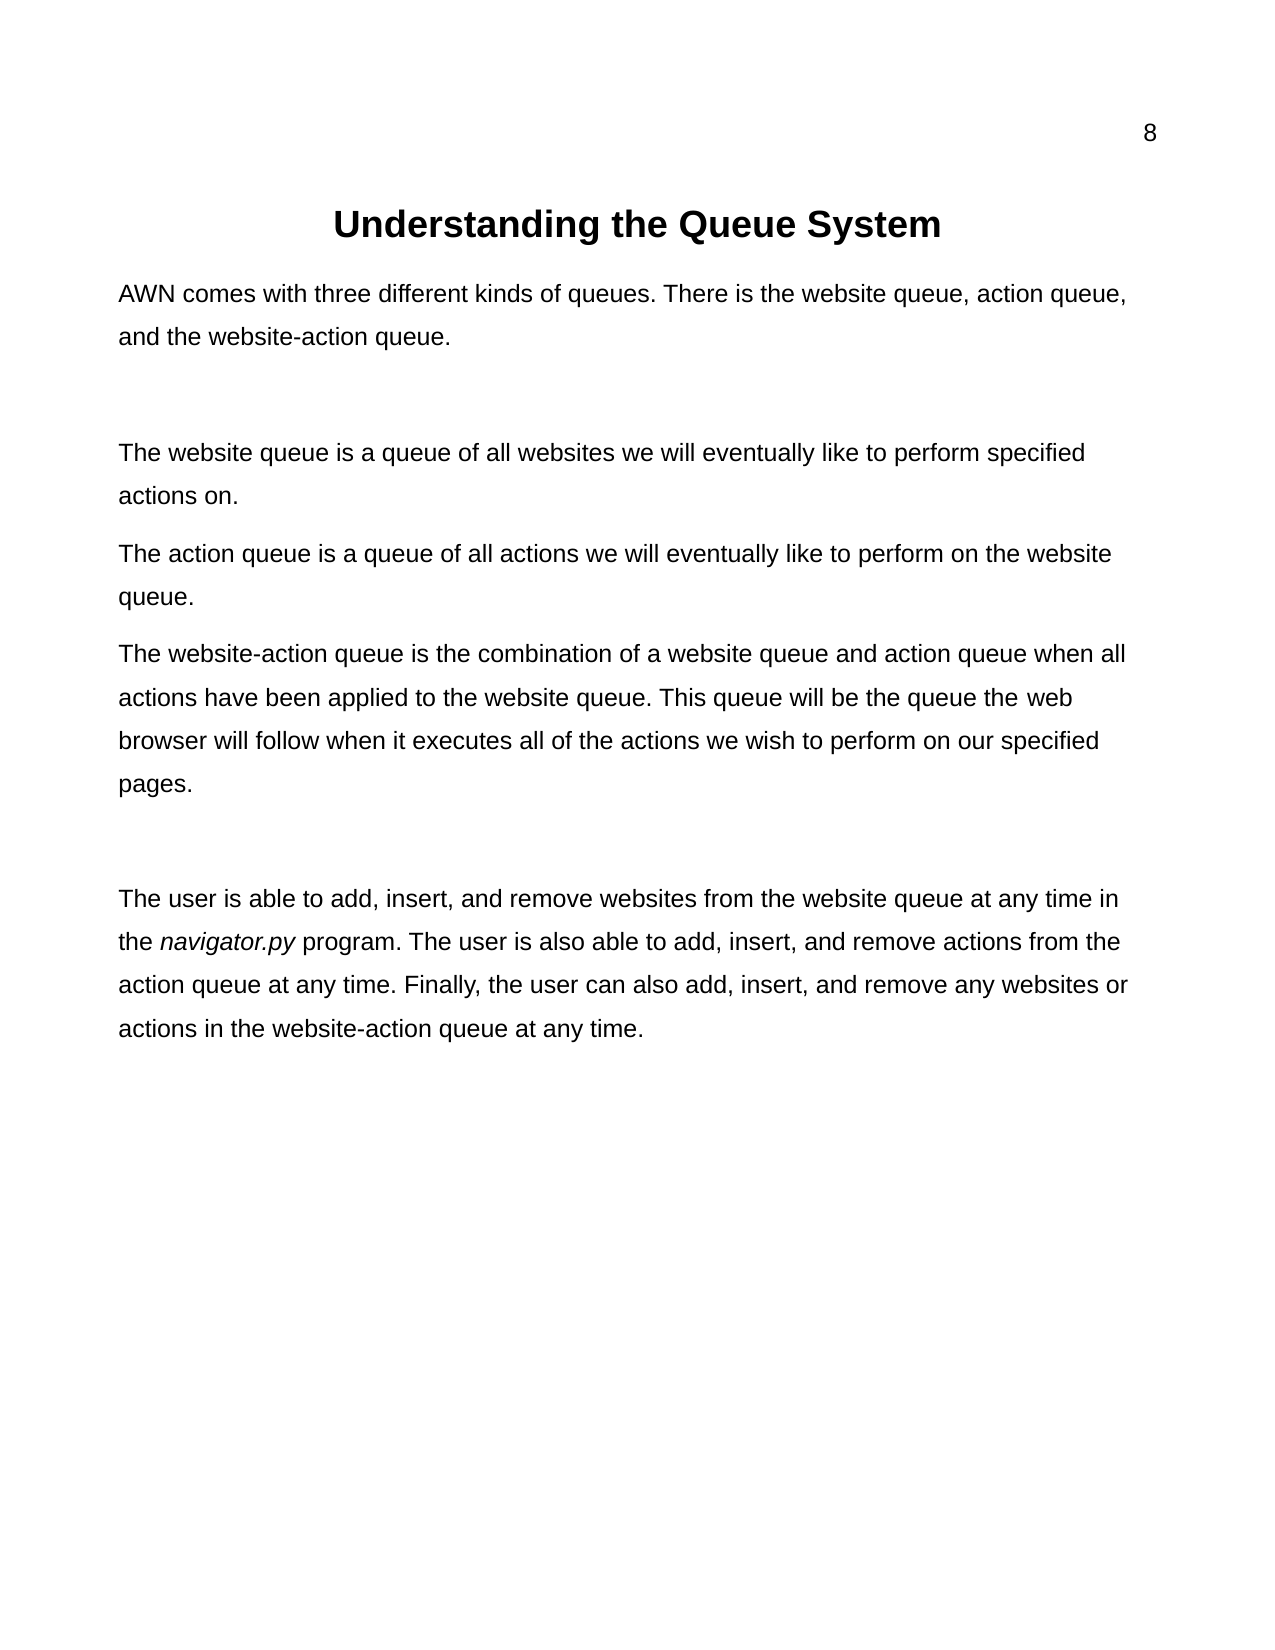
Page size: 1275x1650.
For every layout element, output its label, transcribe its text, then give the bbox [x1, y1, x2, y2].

text The website-action queue is the combination of a website queue and action queue when all actions have been applied to the website queue. This queue will be the queue the web browser will follow when it executes all of the actions we wish to perform on our specified pages. [118, 639, 1157, 798]
text The website queue is a queue of all websites we will eventually like to perform specified actions on. [118, 438, 1157, 510]
text AWN comes with three different kinds of queues. There is the website queue, action queue, and the website-action queue. [118, 279, 1157, 351]
subtitle Understanding the Queue System [118, 201, 1157, 245]
text The action queue is a queue of all actions we will eventually like to perform on the website queue. [118, 539, 1157, 611]
text The user is able to add, insert, and remove websites from the website queue at any time in the navigator.py program. The user is also able to add, insert, and remove actions from the action queue at any time. Finally, the user can also add, insert, and remove any websites or actions in the website-action queue at any time. [118, 884, 1157, 1042]
